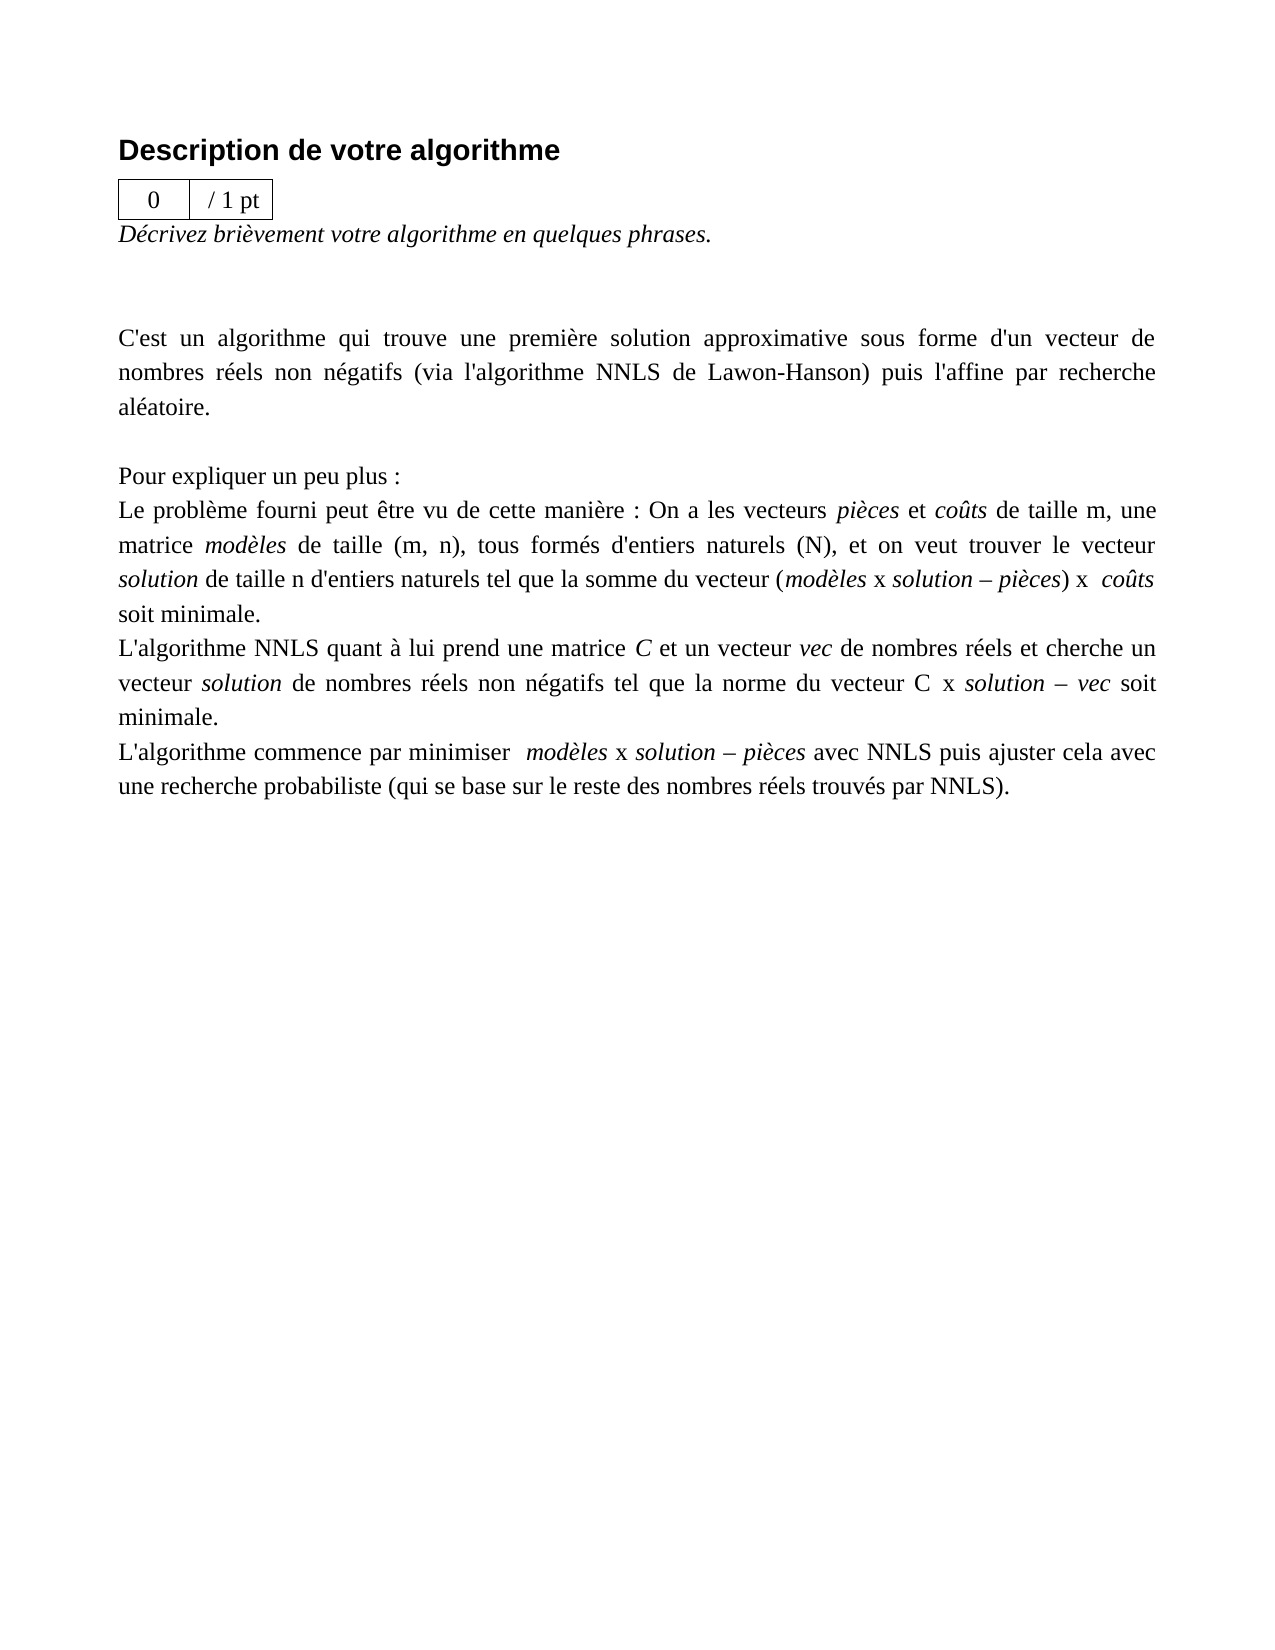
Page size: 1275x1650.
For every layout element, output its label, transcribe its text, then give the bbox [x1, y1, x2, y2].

table_header / 1 pt [190, 180, 272, 219]
text L'algorithme commence par minimiser modèles x solution – pièces avec NNLS puis ajuster cela avec une recherche probabiliste (qui se base sur le reste des nombres réels trouvés par NNLS). [118, 737, 1157, 800]
text L'algorithme NNLS quant à lui prend une matrice C et un vecteur vec de nombres réels et cherche un vecteur solution de nombres réels non négatifs tel que la norme du vecteur C x solution – vec soit minimale. [118, 633, 1157, 731]
text Pour expliquer un peu plus : [118, 461, 1157, 489]
subtitle Description de votre algorithme [118, 133, 1157, 166]
table_header 0 [119, 180, 189, 219]
text Décrivez brièvement votre algorithme en quelques phrases. [118, 219, 1157, 248]
text Le problème fourni peut être vu de cette manière : On a les vecteurs pièces et coûts de taille m, une matrice modèles de taille (m, n), tous formés d'entiers naturels (N), et on veut trouver le vecteur solution de taille n d'entiers naturels tel que la somme du vecteur (modèles x solution – pièces) x coûts soit minimale. [118, 495, 1157, 627]
text C'est un algorithme qui trouve une première solution approximative sous forme d'un vecteur de nombres réels non négatifs (via l'algorithme NNLS de Lawon-Hanson) puis l'affine par recherche aléatoire. [118, 323, 1157, 421]
